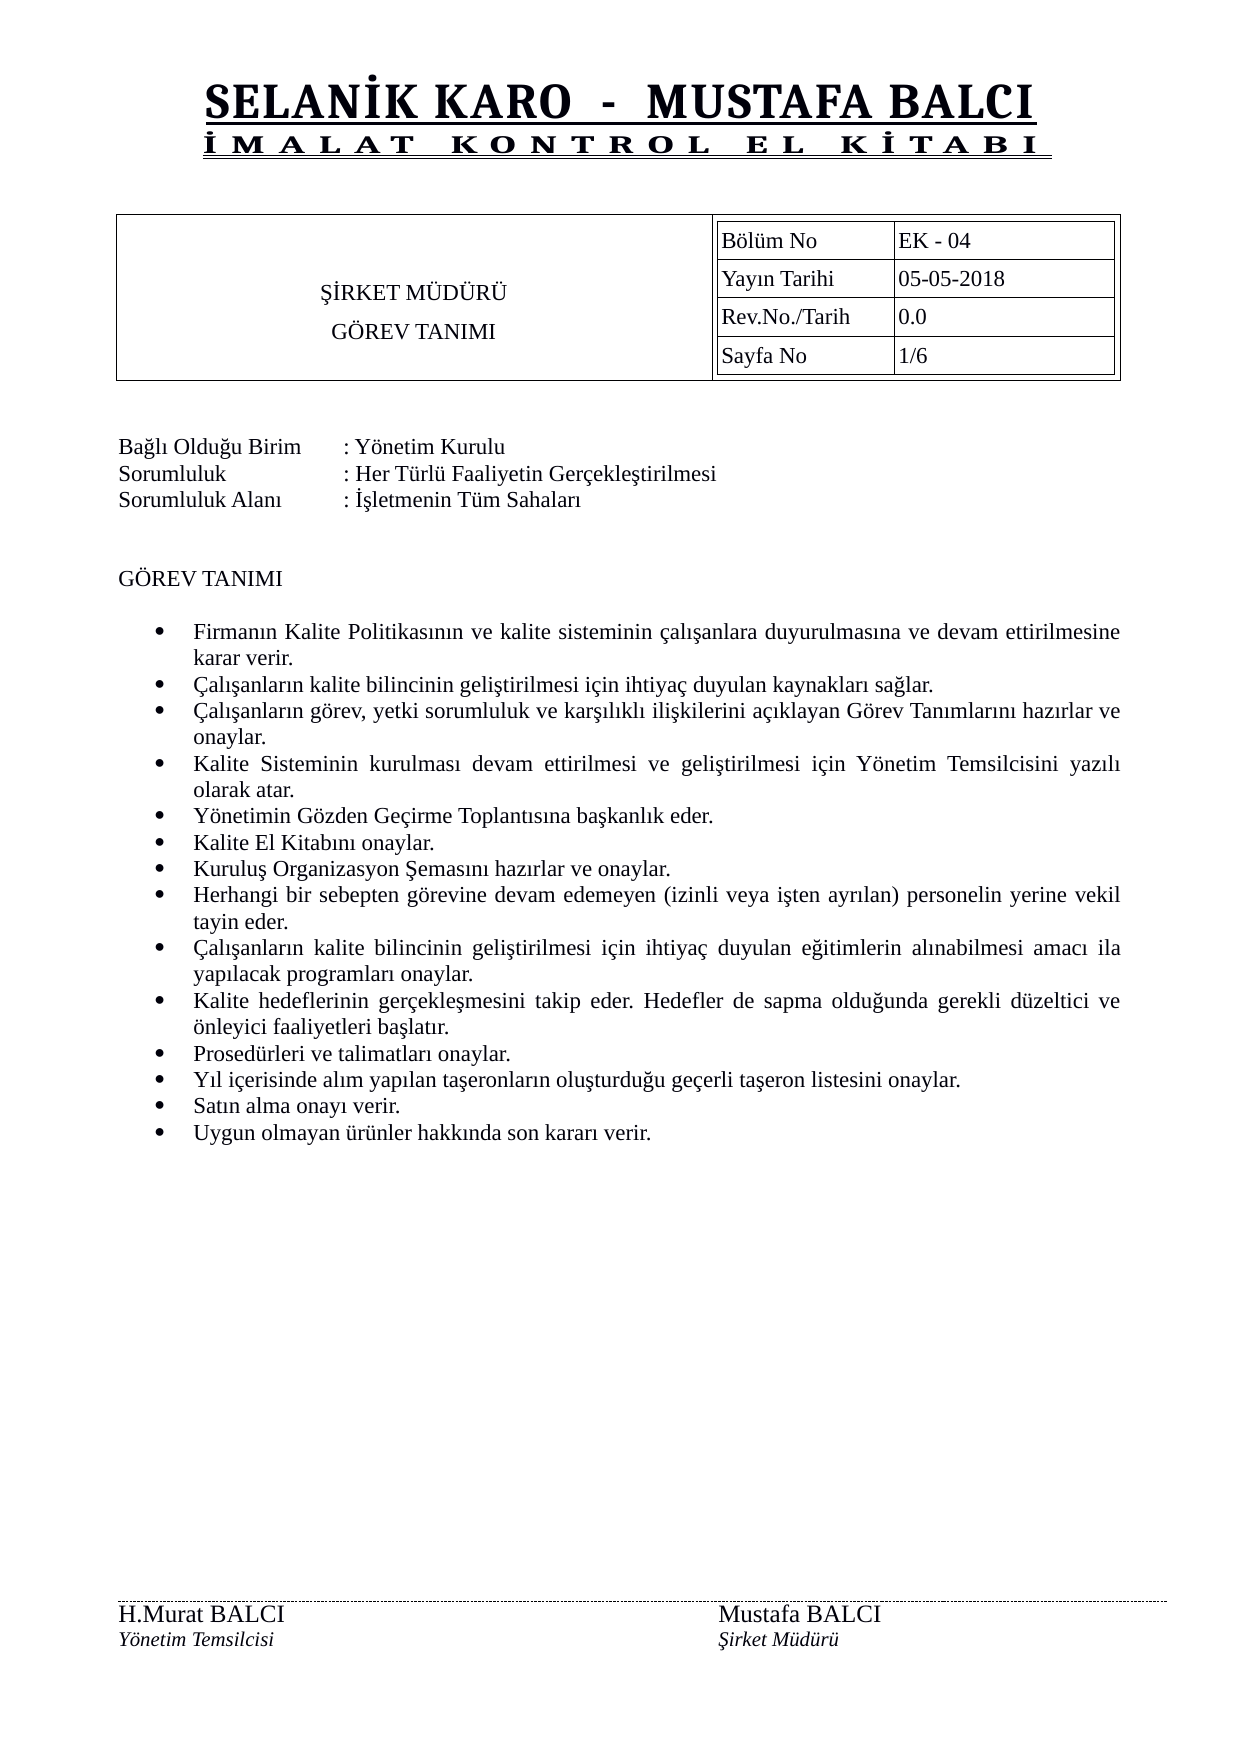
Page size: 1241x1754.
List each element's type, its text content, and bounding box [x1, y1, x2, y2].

table_cell Sayfa No [718, 337, 894, 374]
table_cell 1/6 [895, 337, 1114, 374]
list Kalite El Kitabını onaylar. [156, 829, 1122, 855]
table_cell Rev.No./Tarih [718, 298, 894, 336]
list Firmanın Kalite Politikasının ve kalite sisteminin çalışanlara duyurulmasına ve devam ettirilmesine karar verir. [156, 618, 1122, 671]
list Satın alma onayı verir. [156, 1092, 1122, 1119]
table_header [713, 215, 1120, 380]
list Yönetimin Gözden Geçirme Toplantısına başkanlık eder. [156, 802, 1122, 829]
text Bağlı Olduğu Birim : Yönetim Kurulu [118, 433, 1122, 460]
table_header Bölüm No [718, 222, 894, 259]
table_cell 0.0 [895, 298, 1114, 336]
text Sorumluluk : Her Türlü Faaliyetin Gerçekleştirilmesi [118, 460, 1122, 486]
list Prosedürleri ve talimatları onaylar. [156, 1039, 1122, 1066]
table_cell Yayın Tarihi [718, 260, 894, 297]
list Herhangi bir sebepten görevine devam edemeyen (izinli veya işten ayrılan) personelin yerine vekil tayin eder. [156, 881, 1122, 934]
list Kalite hedeflerinin gerçekleşmesini takip eder. Hedefler de sapma olduğunda gerekli düzeltici ve önleyici faaliyetleri başlatır. [156, 987, 1122, 1039]
table_header EK - 04 [895, 222, 1114, 259]
table_cell 05-05-2018 [895, 260, 1114, 297]
list Kalite Sisteminin kurulması devam ettirilmesi ve geliştirilmesi için Yönetim Temsilcisini yazılı olarak atar. [156, 750, 1122, 802]
text GÖREV TANIMI [118, 565, 1122, 592]
list Çalışanların görev, yetki sorumluluk ve karşılıklı ilişkilerini açıklayan Görev Tanımlarını hazırlar ve onaylar. [156, 697, 1122, 750]
list Uygun olmayan ürünler hakkında son kararı verir. [156, 1119, 1122, 1145]
list Yıl içerisinde alım yapılan taşeronların oluşturduğu geçerli taşeron listesini onaylar. [156, 1066, 1122, 1092]
text Sorumluluk Alanı : İşletmenin Tüm Sahaları [118, 486, 1122, 512]
list Çalışanların kalite bilincinin geliştirilmesi için ihtiyaç duyulan eğitimlerin alınabilmesi amacı ila yapılacak programları onaylar. [156, 934, 1122, 987]
table_header ŞİRKET MÜDÜRÜ GÖREV TANIMI [117, 215, 712, 380]
list Kuruluş Organizasyon Şemasını hazırlar ve onaylar. [156, 855, 1122, 881]
list Çalışanların kalite bilincinin geliştirilmesi için ihtiyaç duyulan kaynakları sağlar. [156, 671, 1122, 697]
